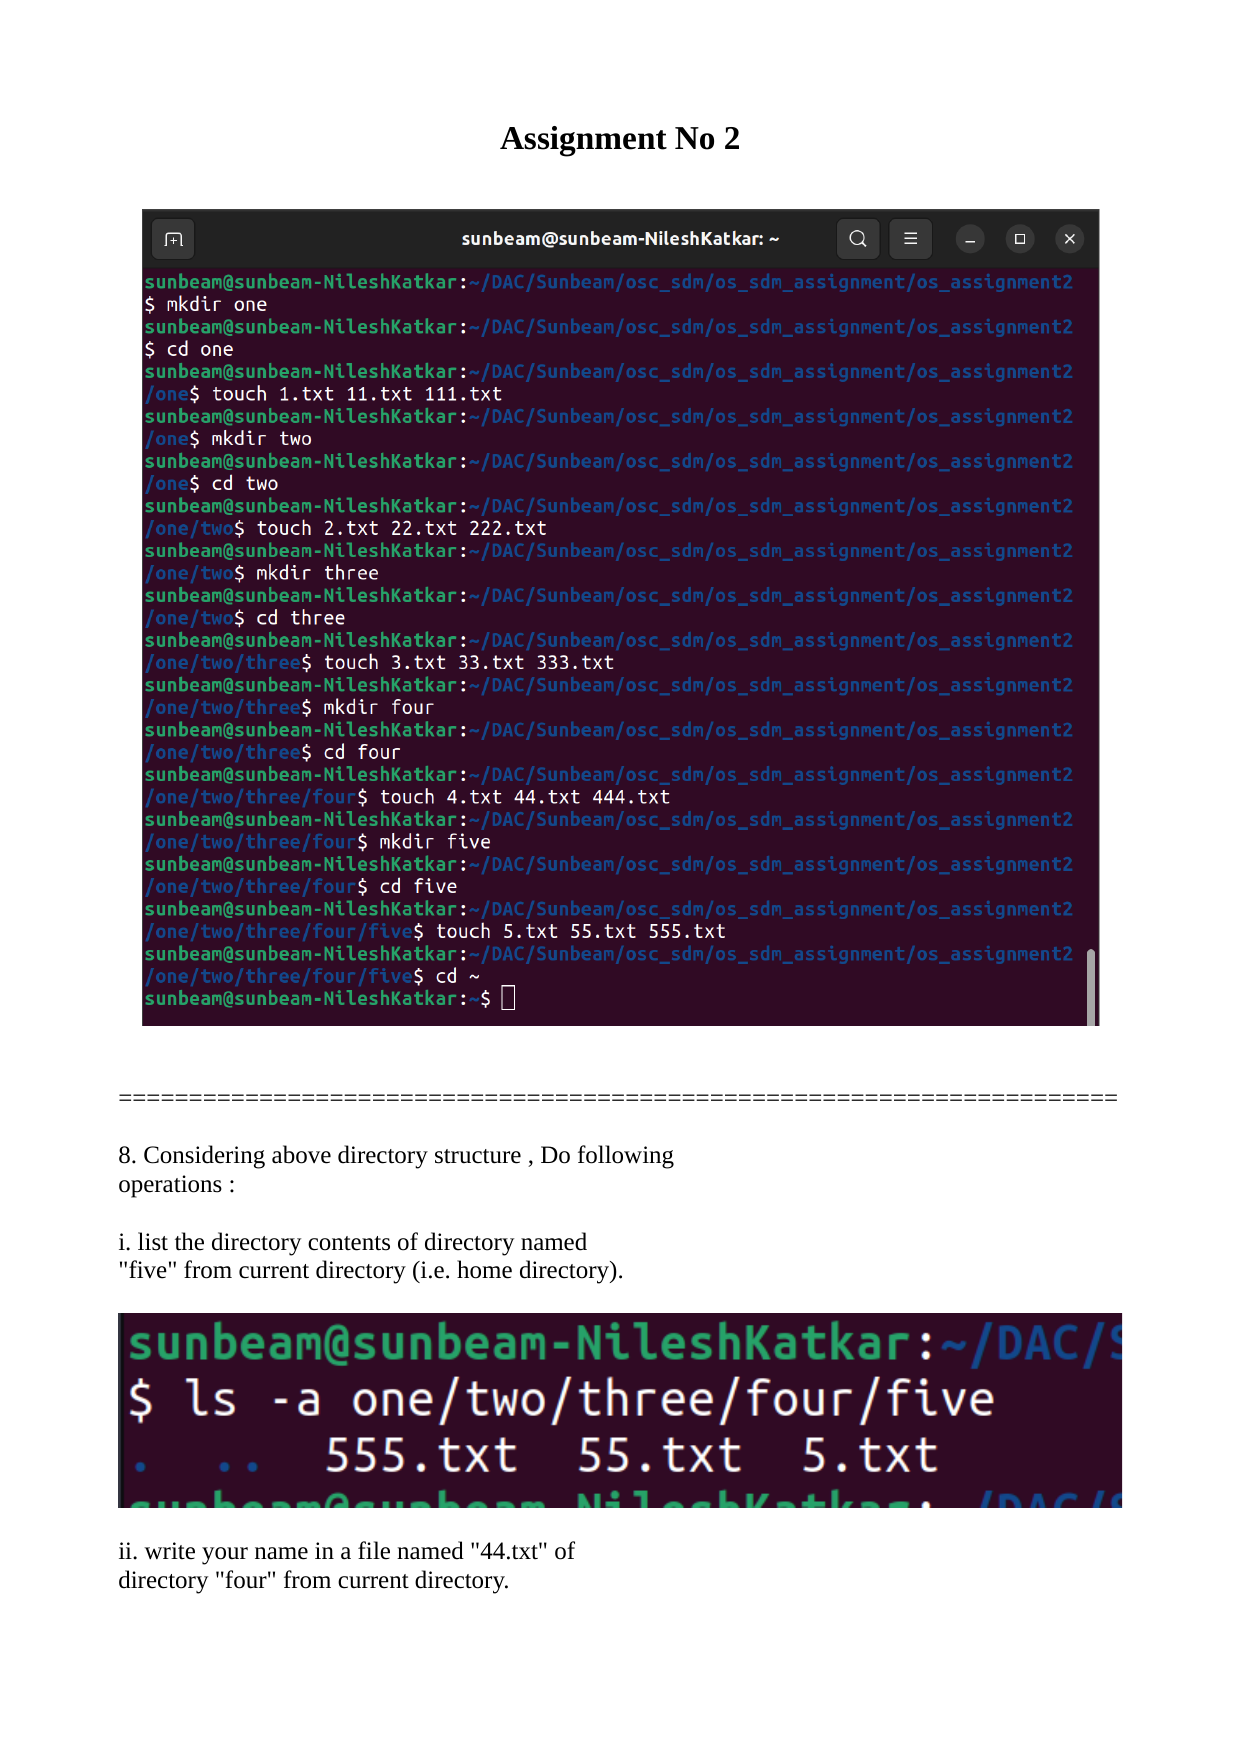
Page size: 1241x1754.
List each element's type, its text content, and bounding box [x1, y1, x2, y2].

text directory "four" from current directory. [118, 1565, 1122, 1594]
text ======================================================================= [118, 1083, 1122, 1112]
picture [118, 1313, 1123, 1508]
text ii. write your name in a file named "44.txt" of [118, 1536, 1122, 1565]
text i. list the directory contents of directory named [118, 1227, 1122, 1256]
text 8. Considering above directory structure , Do following [118, 1141, 1122, 1169]
picture [118, 186, 1123, 1026]
text "five" from current directory (i.e. home directory). [118, 1256, 1122, 1284]
text operations : [118, 1169, 1122, 1198]
